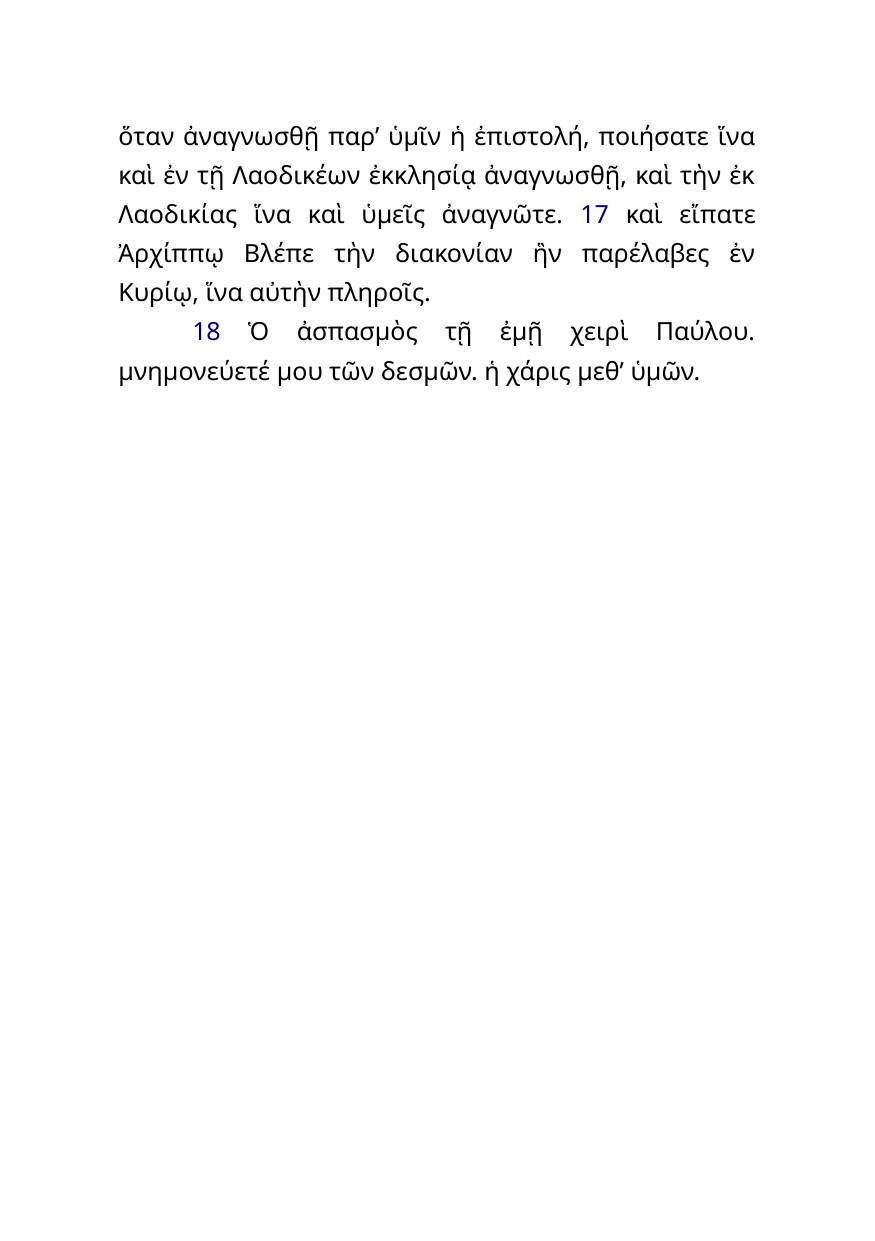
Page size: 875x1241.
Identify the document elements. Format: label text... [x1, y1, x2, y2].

text 18 Ὁ ἀσπασμὸς τῇ ἐμῇ χειρὶ Παύλου. μνημονεύετέ μου τῶν δεσμῶν. ἡ χάρις μεθ’ ὑμῶν. [118, 314, 756, 387]
text ὅταν ἀναγνωσθῇ παρ’ ὑμῖν ἡ ἐπιστολή, ποιήσατε ἵνα καὶ ἐν τῇ Λαοδικέων ἐκκλησίᾳ ἀναγνωσθῇ, καὶ τὴν ἐκ Λαοδικίας ἵνα καὶ ὑμεῖς ἀναγνῶτε. 17 καὶ εἴπατε Ἀρχίππῳ Βλέπε τὴν διακονίαν ἣν παρέλαβες ἐν Κυρίῳ, ἵνα αὐτὴν πληροῖς. [118, 118, 756, 309]
